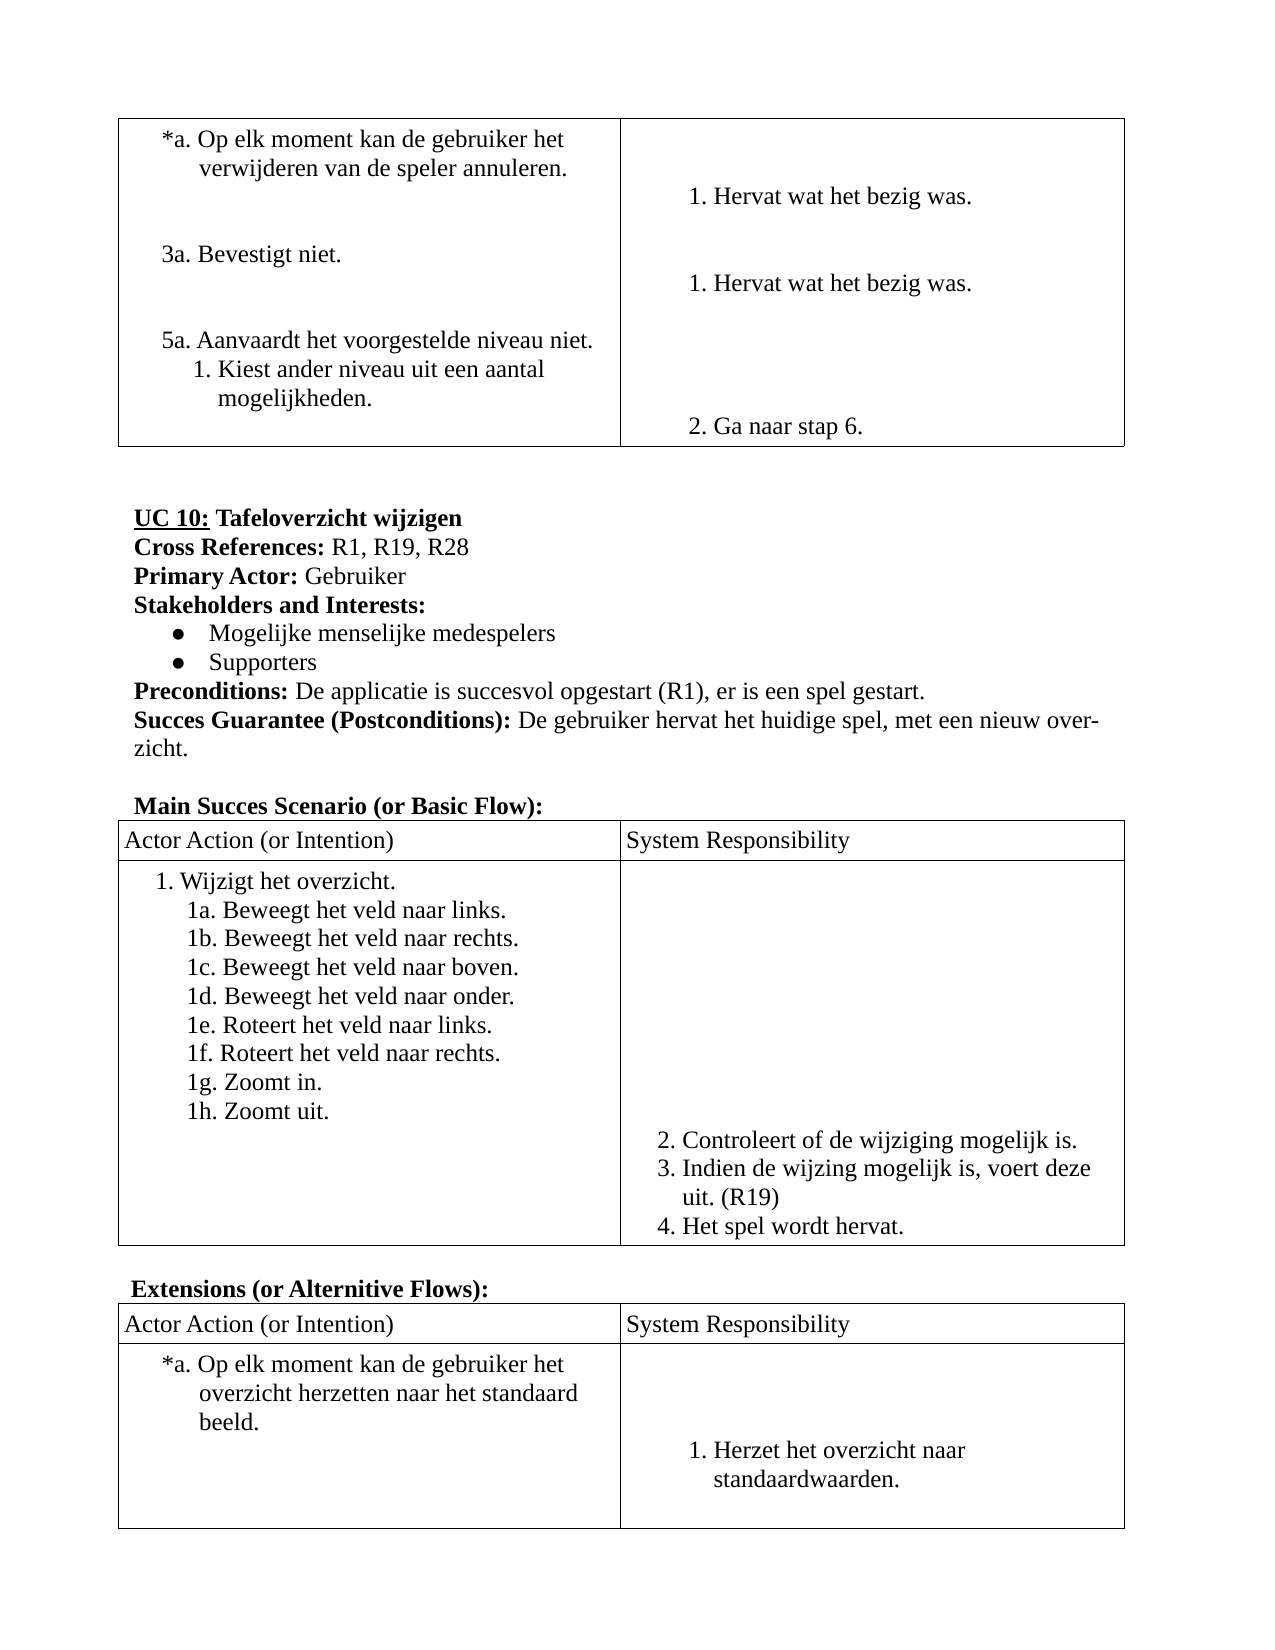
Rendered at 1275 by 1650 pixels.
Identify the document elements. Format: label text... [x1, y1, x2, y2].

table_cell 1. Hervat wat het bezig was. 1. Hervat wat het bezig was. 2. Ga naar stap 6. [621, 119, 1124, 446]
table_cell 1. Wijzigt het overzicht. 1a. Beweegt het veld naar links. 1b. Beweegt het veld naar rechts. 1c. Beweegt het veld naar boven. 1d. Beweegt het veld naar onder. 1e. Roteert het veld naar links. 1f. Roteert het veld naar rechts. 1g. Zoomt in. 1h. Zoomt uit. [119, 861, 620, 1245]
table_header Actor Action (or Intention) [119, 1304, 620, 1343]
text Succes Guarantee (Postconditions): De gebruiker hervat het huidige spel, met een nieuw over- zicht. [134, 705, 1157, 762]
list Supporters [171, 647, 1157, 676]
table_header Actor Action (or Intention) [119, 821, 620, 860]
text Stakeholders and Interests: [134, 590, 1157, 618]
table_cell *a. Op elk moment kan de gebruiker het overzicht herzetten naar het standaard beeld. [119, 1344, 620, 1527]
text UC 10: Tafeloverzicht wijzigen [134, 503, 1157, 532]
text Primary Actor: Gebruiker [134, 561, 1157, 590]
table_cell *a. Op elk moment kan de gebruiker het verwijderen van de speler annuleren. 3a. Bevestigt niet. 5a. Aanvaardt het voorgestelde niveau niet. 1. Kiest ander niveau uit een aantal mogelijkheden. [119, 119, 620, 446]
list Mogelijke menselijke medespelers [171, 618, 1157, 647]
text Preconditions: De applicatie is succesvol opgestart (R1), er is een spel gestart. [134, 676, 1157, 705]
table_cell 1. Herzet het overzicht naar standaardwaarden. [621, 1344, 1124, 1527]
table_header System Responsibility [621, 821, 1124, 860]
table_cell 2. Controleert of de wijziging mogelijk is. 3. Indien de wijzing mogelijk is, voert deze uit. (R19) 4. Het spel wordt hervat. [621, 861, 1124, 1245]
table_header System Responsibility [621, 1304, 1124, 1343]
text Main Succes Scenario (or Basic Flow): [134, 791, 1157, 820]
text Extensions (or Alternitive Flows): [118, 1274, 1157, 1303]
text Cross References: R1, R19, R28 [134, 532, 1157, 561]
